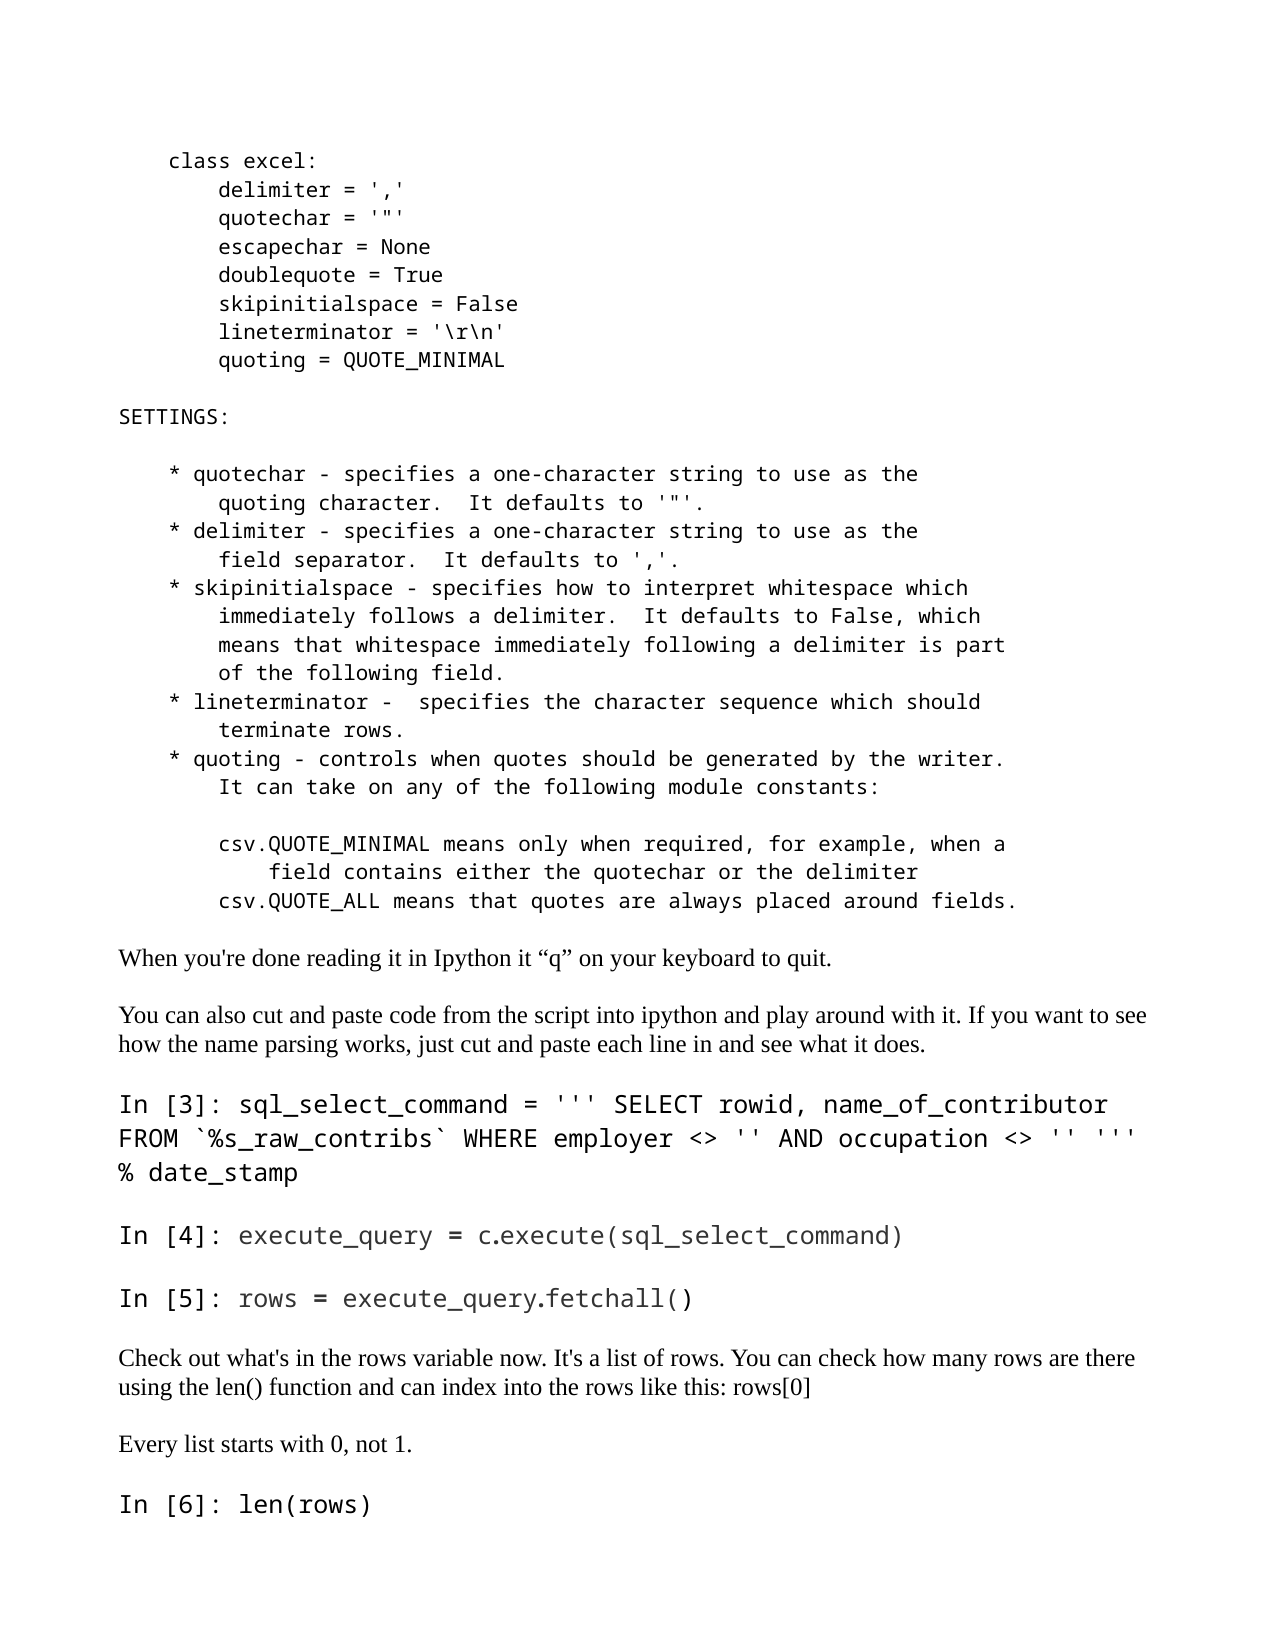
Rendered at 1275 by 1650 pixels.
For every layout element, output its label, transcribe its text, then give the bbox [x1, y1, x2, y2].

text terminate rows. [118, 715, 1157, 744]
text * quotechar - specifies a one-character string to use as the [118, 459, 1157, 488]
text escapechar = None [118, 232, 1157, 260]
text quotechar = '"' [118, 203, 1157, 232]
text of the following field. [118, 658, 1157, 687]
text immediately follows a delimiter. It defaults to False, which [118, 602, 1157, 630]
text SETTINGS: [118, 402, 1157, 431]
text * delimiter - specifies a one-character string to use as the [118, 516, 1157, 545]
text * lineterminator - specifies the character sequence which should [118, 687, 1157, 715]
text When you're done reading it in Ipython it “q” on your keyboard to quit. [118, 943, 1157, 972]
text doublequote = True [118, 260, 1157, 289]
text quoting character. It defaults to '"'. [118, 488, 1157, 516]
text Every list starts with 0, not 1. [118, 1429, 1157, 1458]
text It can take on any of the following module constants: [118, 772, 1157, 801]
text quoting = QUOTE_MINIMAL [118, 346, 1157, 374]
text In [6]: len(rows) [118, 1487, 1157, 1521]
text lineterminator = '\r\n' [118, 317, 1157, 346]
text You can also cut and paste code from the script into ipython and play around with it. If you want to see how the name parsing works, just cut and paste each line in and see what it does. [118, 1000, 1157, 1058]
text field separator. It defaults to ','. [118, 545, 1157, 573]
text csv.QUOTE_ALL means that quotes are always placed around fields. [118, 886, 1157, 914]
text In [4]: execute_query = c.execute(sql_select_command) [118, 1217, 1157, 1252]
text delimiter = ',' [118, 175, 1157, 203]
text * skipinitialspace - specifies how to interpret whitespace which [118, 573, 1157, 602]
text Check out what's in the rows variable now. It's a list of rows. You can check how many rows are there using the len() function and can index into the rows like this: rows[0] [118, 1343, 1157, 1401]
text In [5]: rows = execute_query.fetchall() [118, 1280, 1157, 1314]
text means that whitespace immediately following a delimiter is part [118, 630, 1157, 658]
text class excel: [118, 147, 1157, 175]
text csv.QUOTE_MINIMAL means only when required, for example, when a [118, 829, 1157, 857]
text field contains either the quotechar or the delimiter [118, 857, 1157, 886]
text skipinitialspace = False [118, 289, 1157, 317]
text * quoting - controls when quotes should be generated by the writer. [118, 744, 1157, 772]
text In [3]: sql_select_command = ''' SELECT rowid, name_of_contributor FROM `%s_raw_contribs` WHERE employer <> '' AND occupation <> '' ''' % date_stamp [118, 1087, 1157, 1189]
